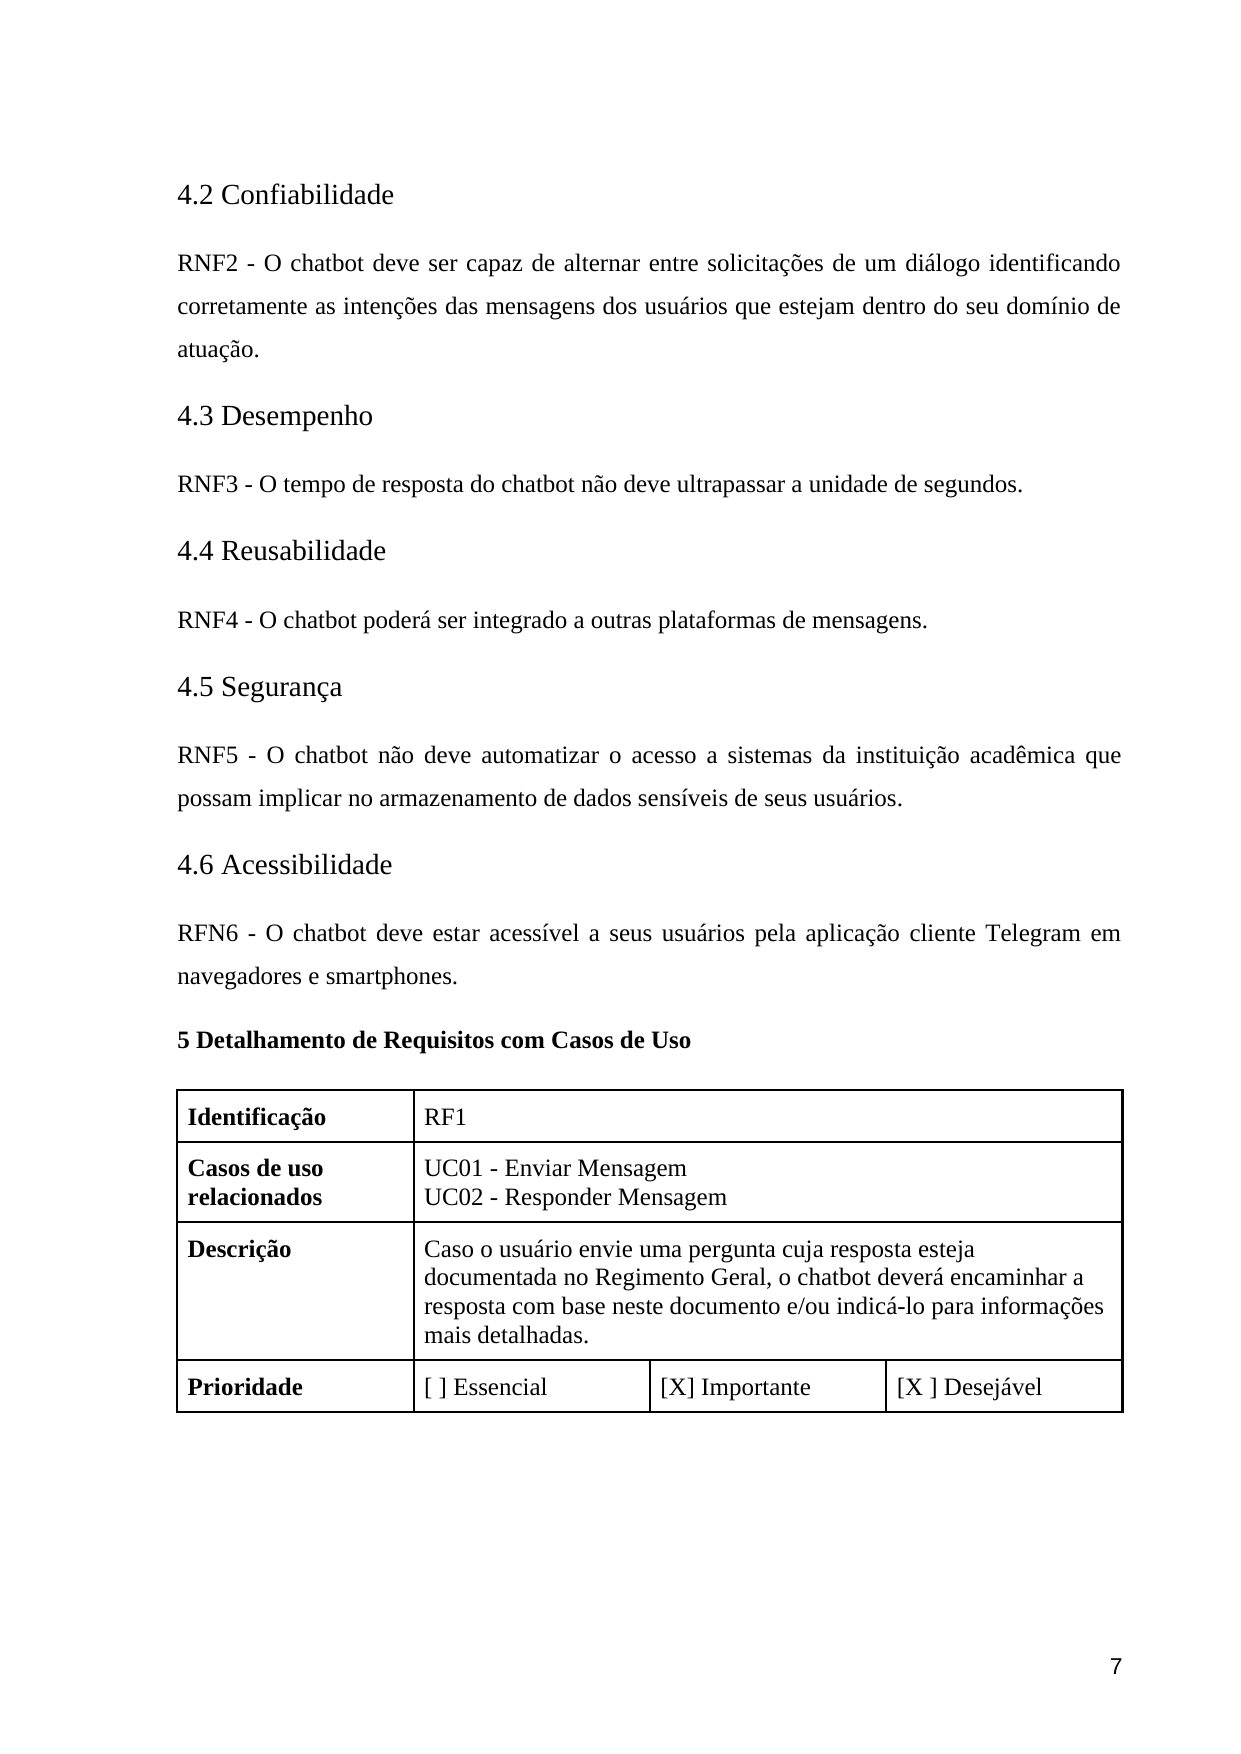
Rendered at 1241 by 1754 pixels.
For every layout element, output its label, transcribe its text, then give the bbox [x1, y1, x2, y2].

table_cell [X] Importante [651, 1361, 885, 1411]
text RNF3 - O tempo de resposta do chatbot não deve ultrapassar a unidade de segundos. [177, 469, 1122, 498]
table_header RF1 [415, 1091, 1121, 1141]
subtitle 4.2 Confiabilidade [177, 177, 1122, 211]
table_cell Prioridade [178, 1361, 413, 1411]
table_cell [X ] Desejável [887, 1361, 1121, 1411]
subtitle 4.4 Reusabilidade [177, 533, 1122, 567]
subtitle 4.5 Segurança [177, 669, 1122, 702]
subtitle 4.3 Desempenho [177, 398, 1122, 432]
table_header Identificação [178, 1091, 413, 1141]
text RNF5 - O chatbot não deve automatizar o acesso a sistemas da instituição acadêmica que possam implicar no armazenamento de dados sensíveis de seus usuários. [177, 740, 1122, 812]
table_cell UC01 - Enviar Mensagem UC02 - Responder Mensagem [415, 1143, 1121, 1221]
text RNF4 - O chatbot poderá ser integrado a outras plataformas de mensagens. [177, 605, 1122, 633]
table_cell Casos de uso relacionados [178, 1143, 413, 1221]
subtitle 4.6 Acessibilidade [177, 847, 1122, 880]
text RNF2 - O chatbot deve ser capaz de alternar entre solicitações de um diálogo identificando corretamente as intenções das mensagens dos usuários que estejam dentro do seu domínio de atuação. [177, 248, 1122, 363]
text RFN6 - O chatbot deve estar acessível a seus usuários pela aplicação cliente Telegram em navegadores e smartphones. [177, 918, 1122, 990]
subtitle 5 Detalhamento de Requisitos com Casos de Uso [177, 1025, 1122, 1054]
table_cell Caso o usuário envie uma pergunta cuja resposta esteja documentada no Regimento Geral, o chatbot deverá encaminhar a resposta com base neste documento e/ou indicá-lo para informações mais detalhadas. [415, 1223, 1121, 1359]
table_cell Descrição [178, 1223, 413, 1359]
table_cell [ ] Essencial [415, 1361, 649, 1411]
